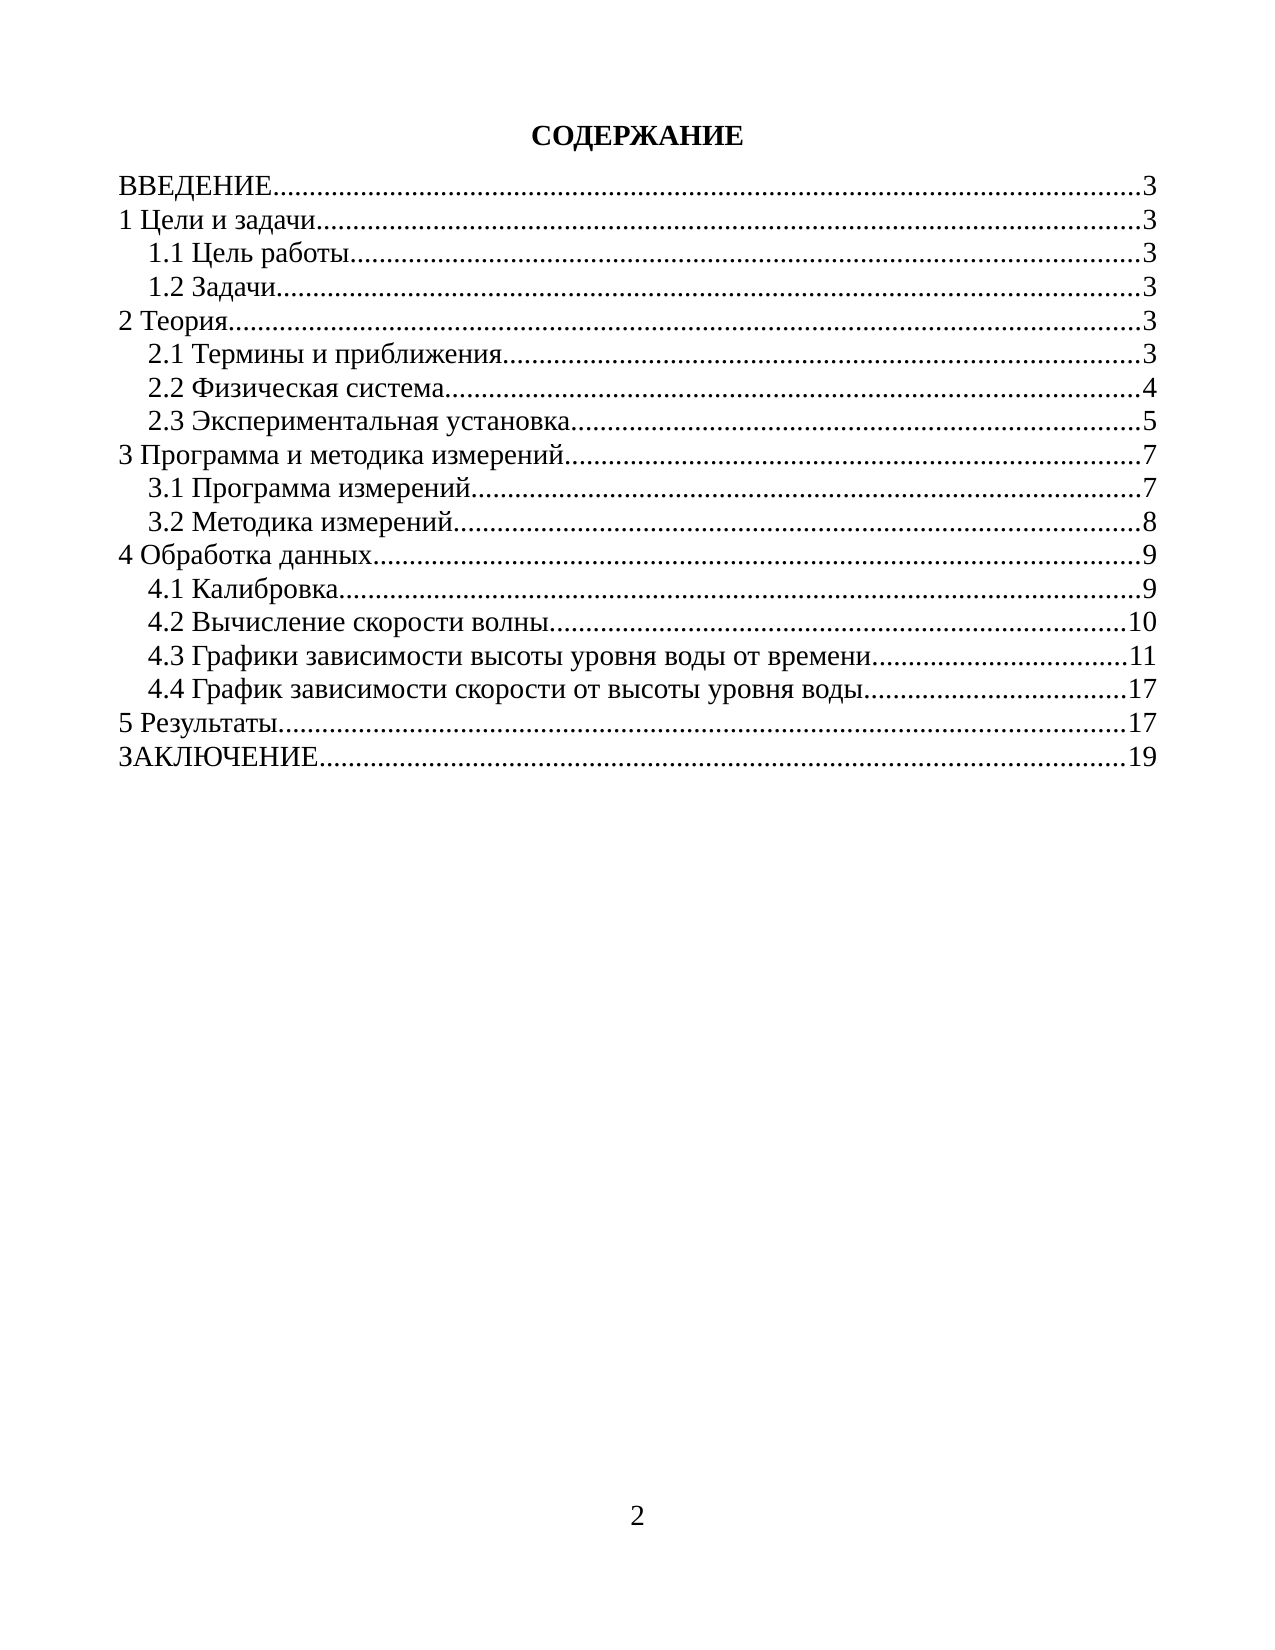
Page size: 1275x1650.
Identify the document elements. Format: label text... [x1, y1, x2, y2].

text ВВЕДЕНИЕ 3 [118, 168, 1157, 202]
text 3.2 Методика измерений 8 [148, 504, 1157, 537]
subtitle Содержание [118, 118, 1157, 152]
text 3 Программа и методика измерений 7 [118, 437, 1157, 470]
text 3.1 Программа измерений 7 [148, 470, 1157, 504]
text 4.4 График зависимости скорости от высоты уровня воды 17 [148, 672, 1157, 705]
text 1 Цели и задачи 3 [118, 202, 1157, 236]
text 1.1 Цель работы 3 [148, 236, 1157, 269]
text 5 Результаты 17 [118, 705, 1157, 739]
text 2.2 Физическая система 4 [148, 370, 1157, 403]
text 1.2 Задачи 3 [148, 269, 1157, 303]
text 4 Обработка данных 9 [118, 537, 1157, 571]
text 4.1 Калибровка 9 [148, 571, 1157, 604]
text 4.2 Вычисление скорости волны 10 [148, 604, 1157, 638]
text ЗАКЛЮЧЕНИЕ 19 [118, 739, 1157, 772]
text 2.1 Термины и приближения 3 [148, 336, 1157, 370]
text 2 Теория 3 [118, 303, 1157, 336]
text 4.3 Графики зависимости высоты уровня воды от времени 11 [148, 638, 1157, 672]
text 2.3 Экспериментальная установка 5 [148, 403, 1157, 437]
